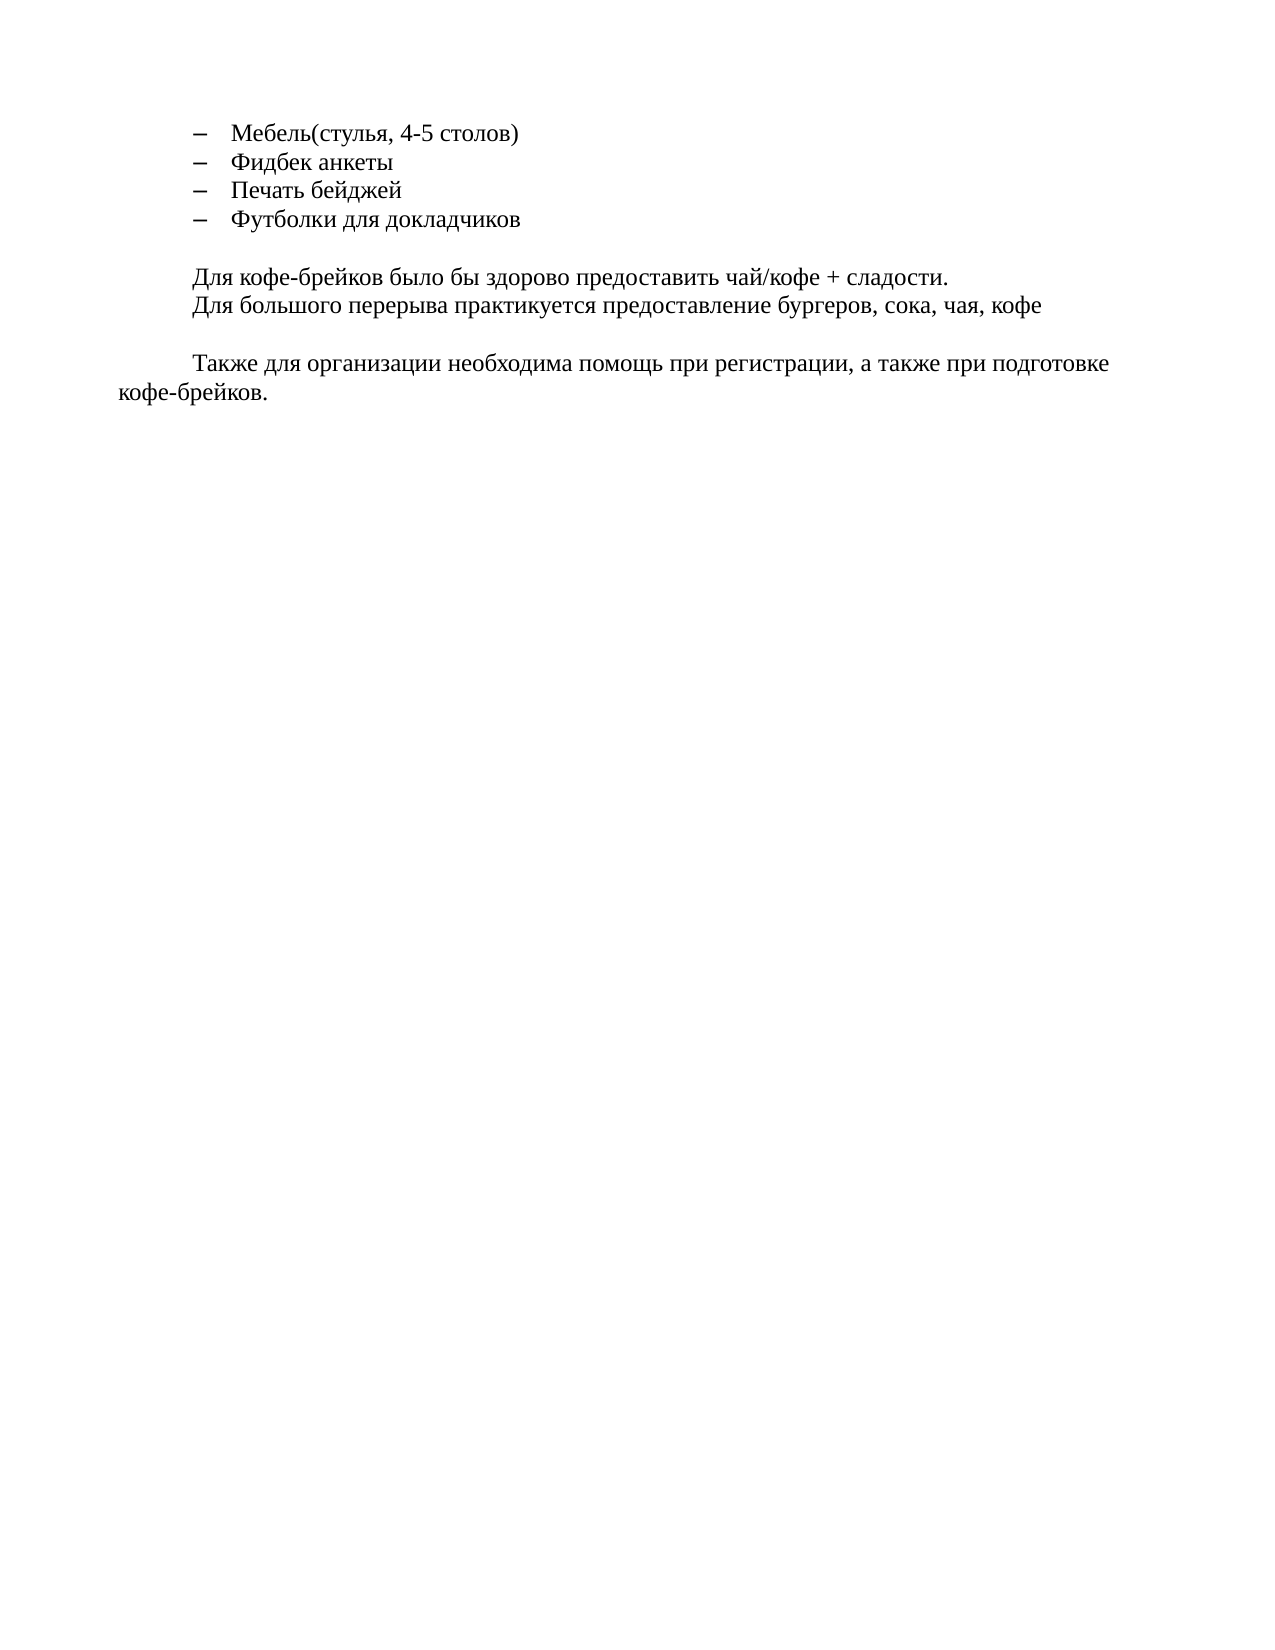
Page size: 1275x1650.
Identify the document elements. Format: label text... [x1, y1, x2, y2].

text Для большого перерыва практикуется предоставление бургеров, сока, чая, кофе [118, 291, 1157, 319]
list Печать бейджей [193, 176, 1157, 204]
list Мебель(стулья, 4-5 столов) [193, 118, 1157, 147]
list Фидбек анкеты [193, 147, 1157, 176]
text Для кофе-брейков было бы здорово предоставить чай/кофе + сладости. [118, 262, 1157, 291]
list Футболки для докладчиков [193, 204, 1157, 233]
text Также для организации необходима помощь при регистрации, а также при подготовке кофе-брейков. [118, 348, 1157, 406]
